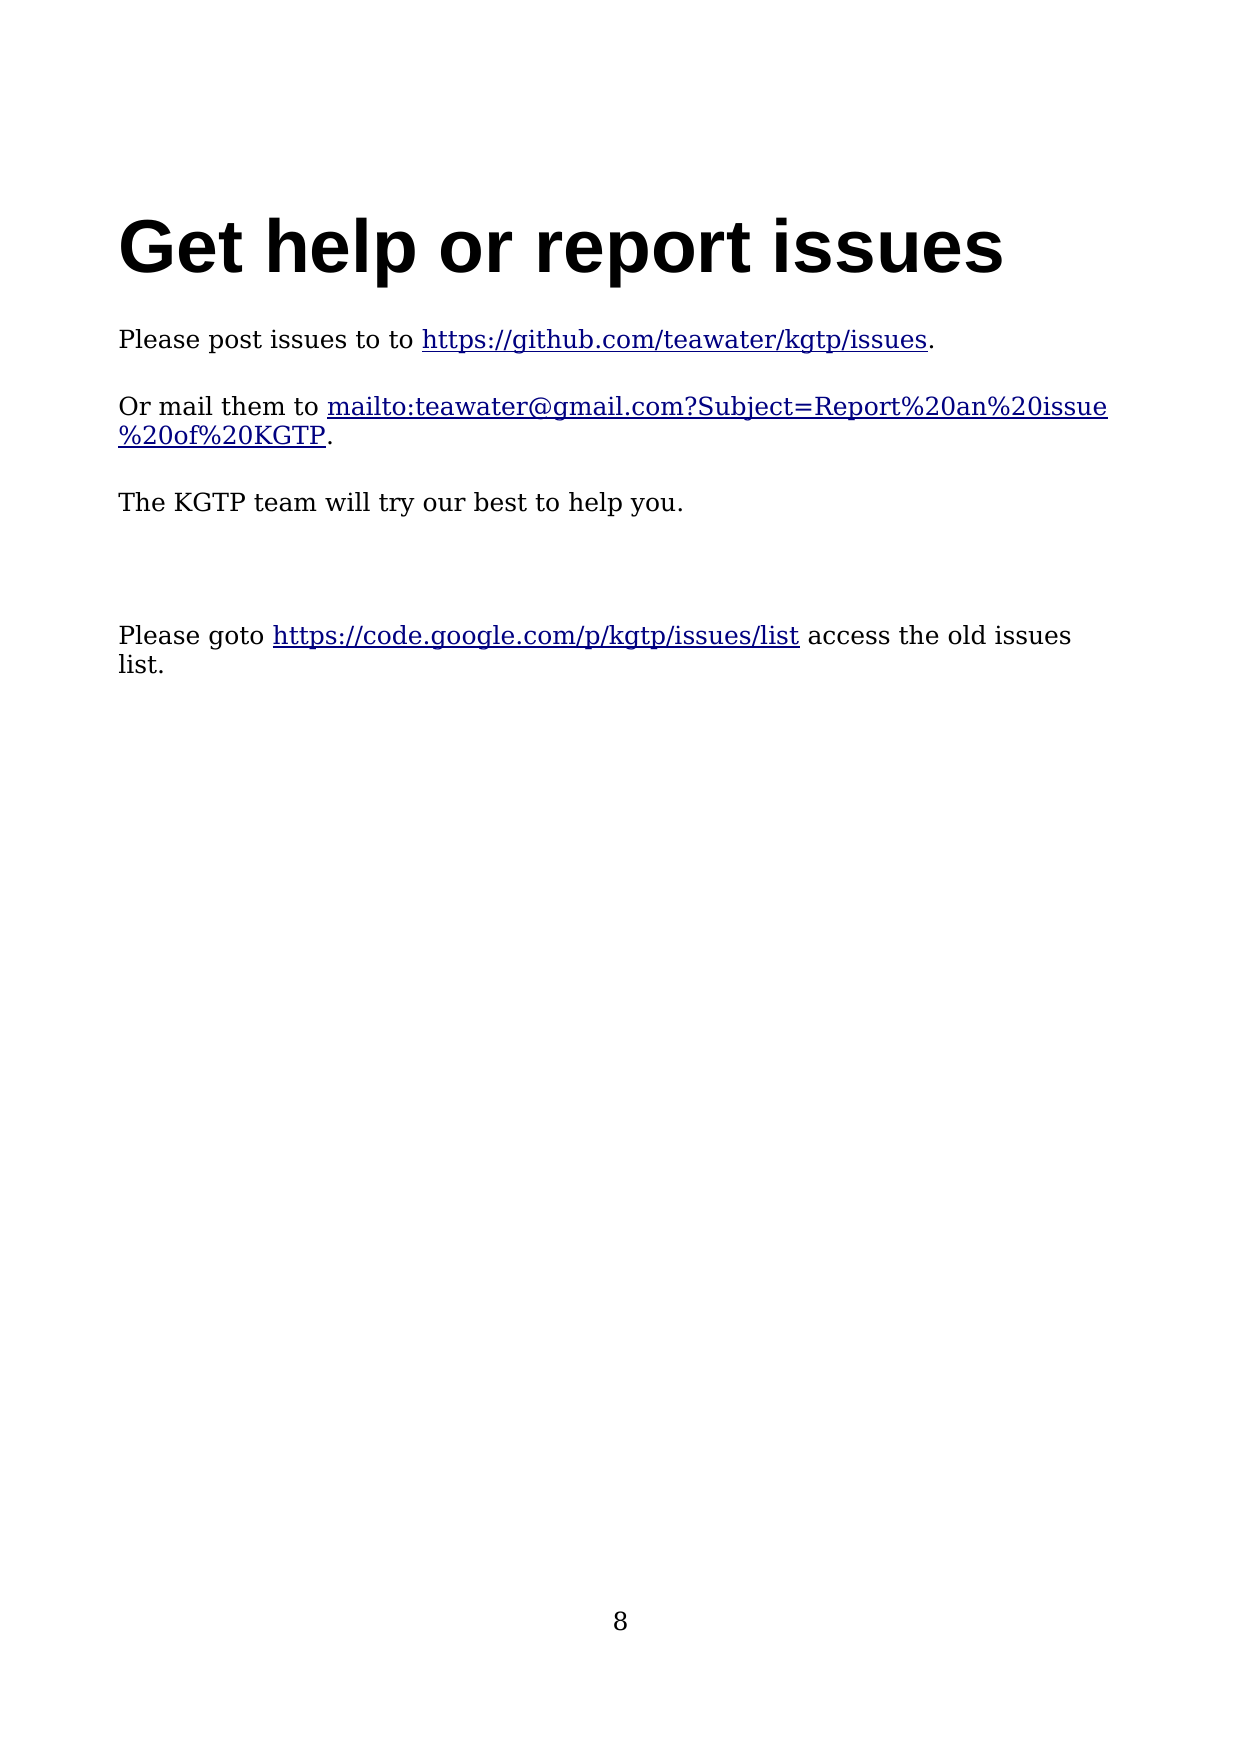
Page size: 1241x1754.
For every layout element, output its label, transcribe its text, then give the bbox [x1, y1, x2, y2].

subtitle Get help or report issues [118, 202, 1122, 288]
text The KGTP team will try our best to help you. [118, 488, 1122, 517]
text Please post issues to to https://github.com/teawater/kgtp/issues. [118, 326, 1122, 355]
text Please goto https://code.google.com/p/kgtp/issues/list access the old issues list. [118, 621, 1122, 680]
text Or mail them to mailto:teawater@gmail.com?Subject=Report%20an%20issue%20of%20KGTP. [118, 392, 1122, 451]
